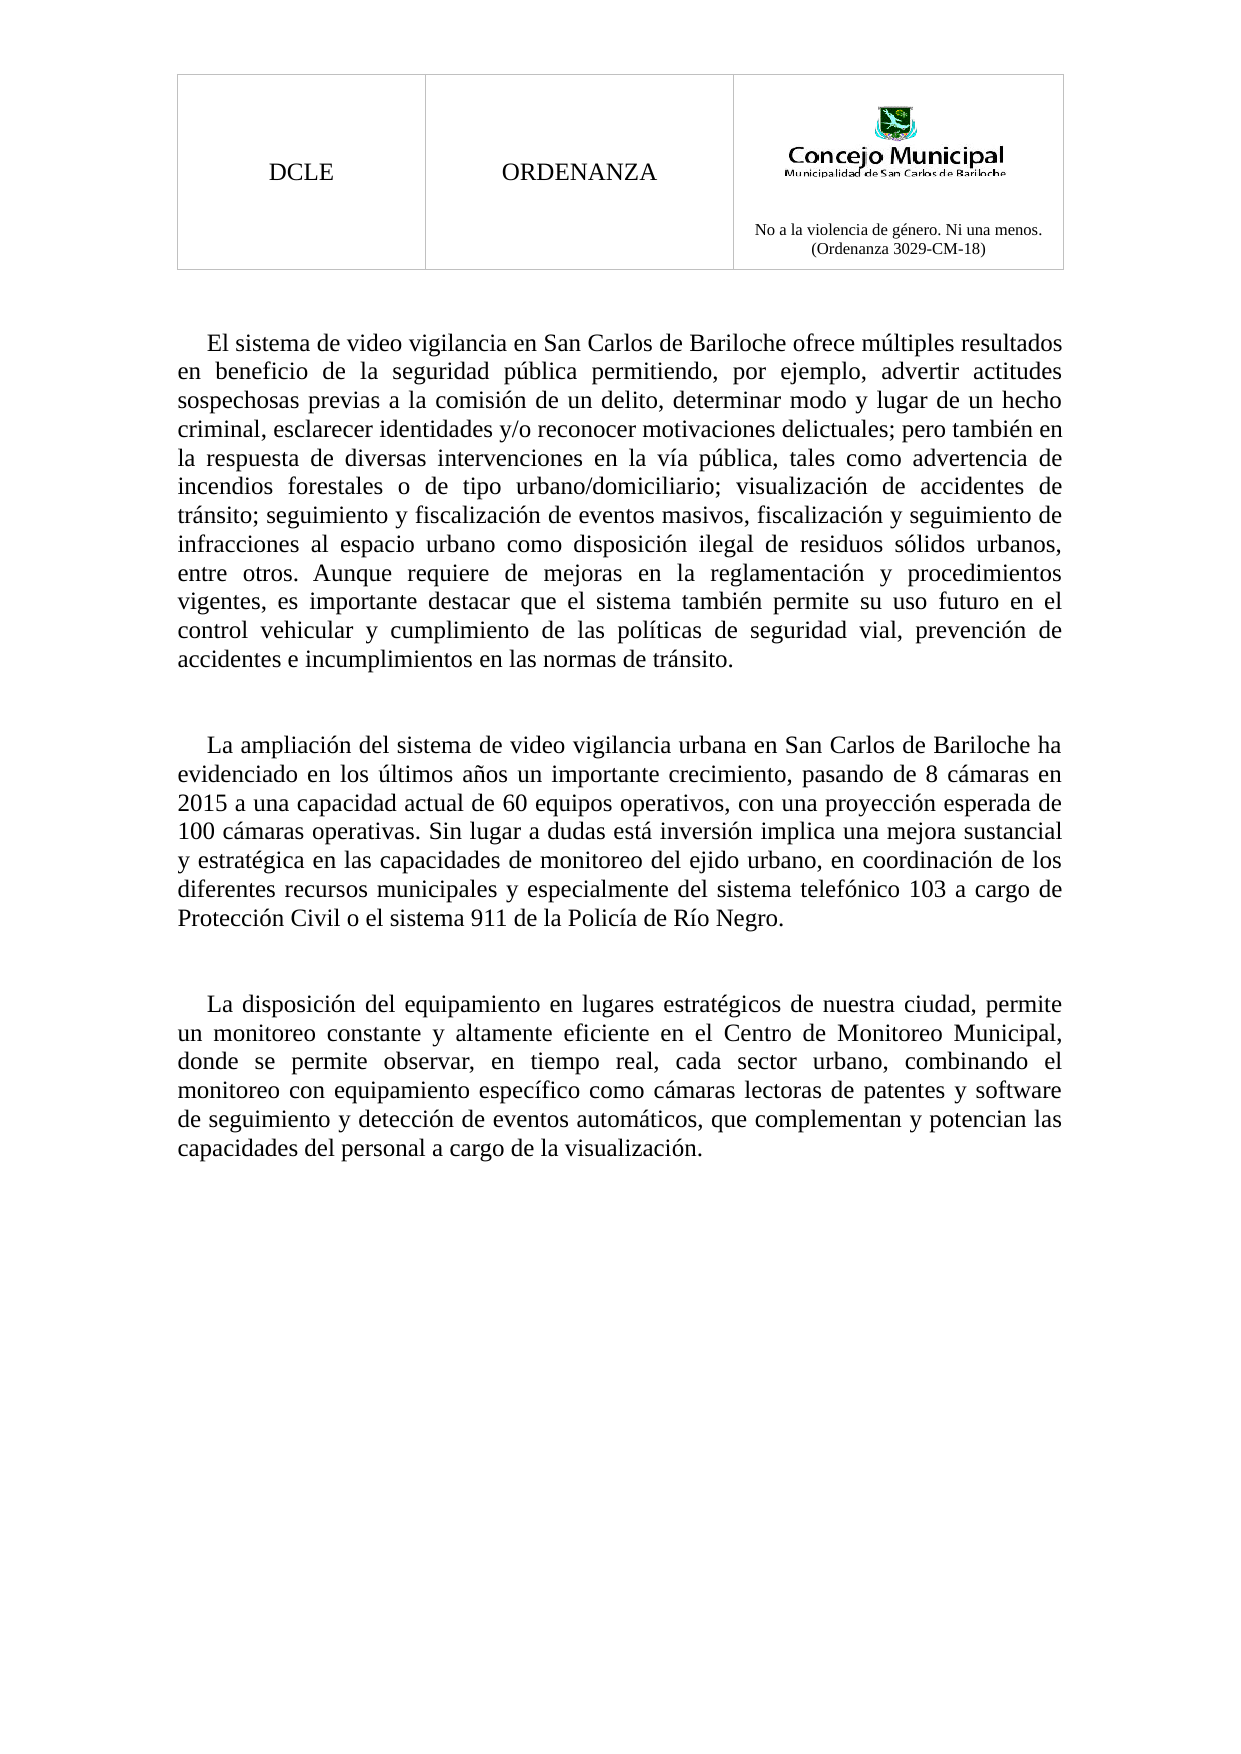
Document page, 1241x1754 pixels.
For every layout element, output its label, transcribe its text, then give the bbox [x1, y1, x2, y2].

text La disposición del equipamiento en lugares estratégicos de nuestra ciudad, permite un monitoreo constante y altamente eficiente en el Centro de Monitoreo Municipal, donde se permite observar, en tiempo real, cada sector urbano, combinando el monitoreo con equipamiento específico como cámaras lectoras de patentes y software de seguimiento y detección de eventos automáticos, que complementan y potencian las capacidades del personal a cargo de la visualización. [177, 989, 1063, 1161]
text El sistema de video vigilancia en San Carlos de Bariloche ofrece múltiples resultados en beneficio de la seguridad pública permitiendo, por ejemplo, advertir actitudes sospechosas previas a la comisión de un delito, determinar modo y lugar de un hecho criminal, esclarecer identidades y/o reconocer motivaciones delictuales; pero también en la respuesta de diversas intervenciones en la vía pública, tales como advertencia de incendios forestales o de tipo urbano/domiciliario; visualización de accidentes de tránsito; seguimiento y fiscalización de eventos masivos, fiscalización y seguimiento de infracciones al espacio urbano como disposición ilegal de residuos sólidos urbanos, entre otros. Aunque requiere de mejoras en la reglamentación y procedimientos vigentes, es importante destacar que el sistema también permite su uso futuro en el control vehicular y cumplimiento de las políticas de seguridad vial, prevención de accidentes e incumplimientos en las normas de tránsito. [177, 328, 1063, 673]
text La ampliación del sistema de video vigilancia urbana en San Carlos de Bariloche ha evidenciado en los últimos años un importante crecimiento, pasando de 8 cámaras en 2015 a una capacidad actual de 60 equipos operativos, con una proyección esperada de 100 cámaras operativas. Sin lugar a dudas está inversión implica una mejora sustancial y estratégica en las capacidades de monitoreo del ejido urbano, en coordinación de los diferentes recursos municipales y especialmente del sistema telefónico 103 a cargo de Protección Civil o el sistema 911 de la Policía de Río Negro. [177, 730, 1063, 931]
